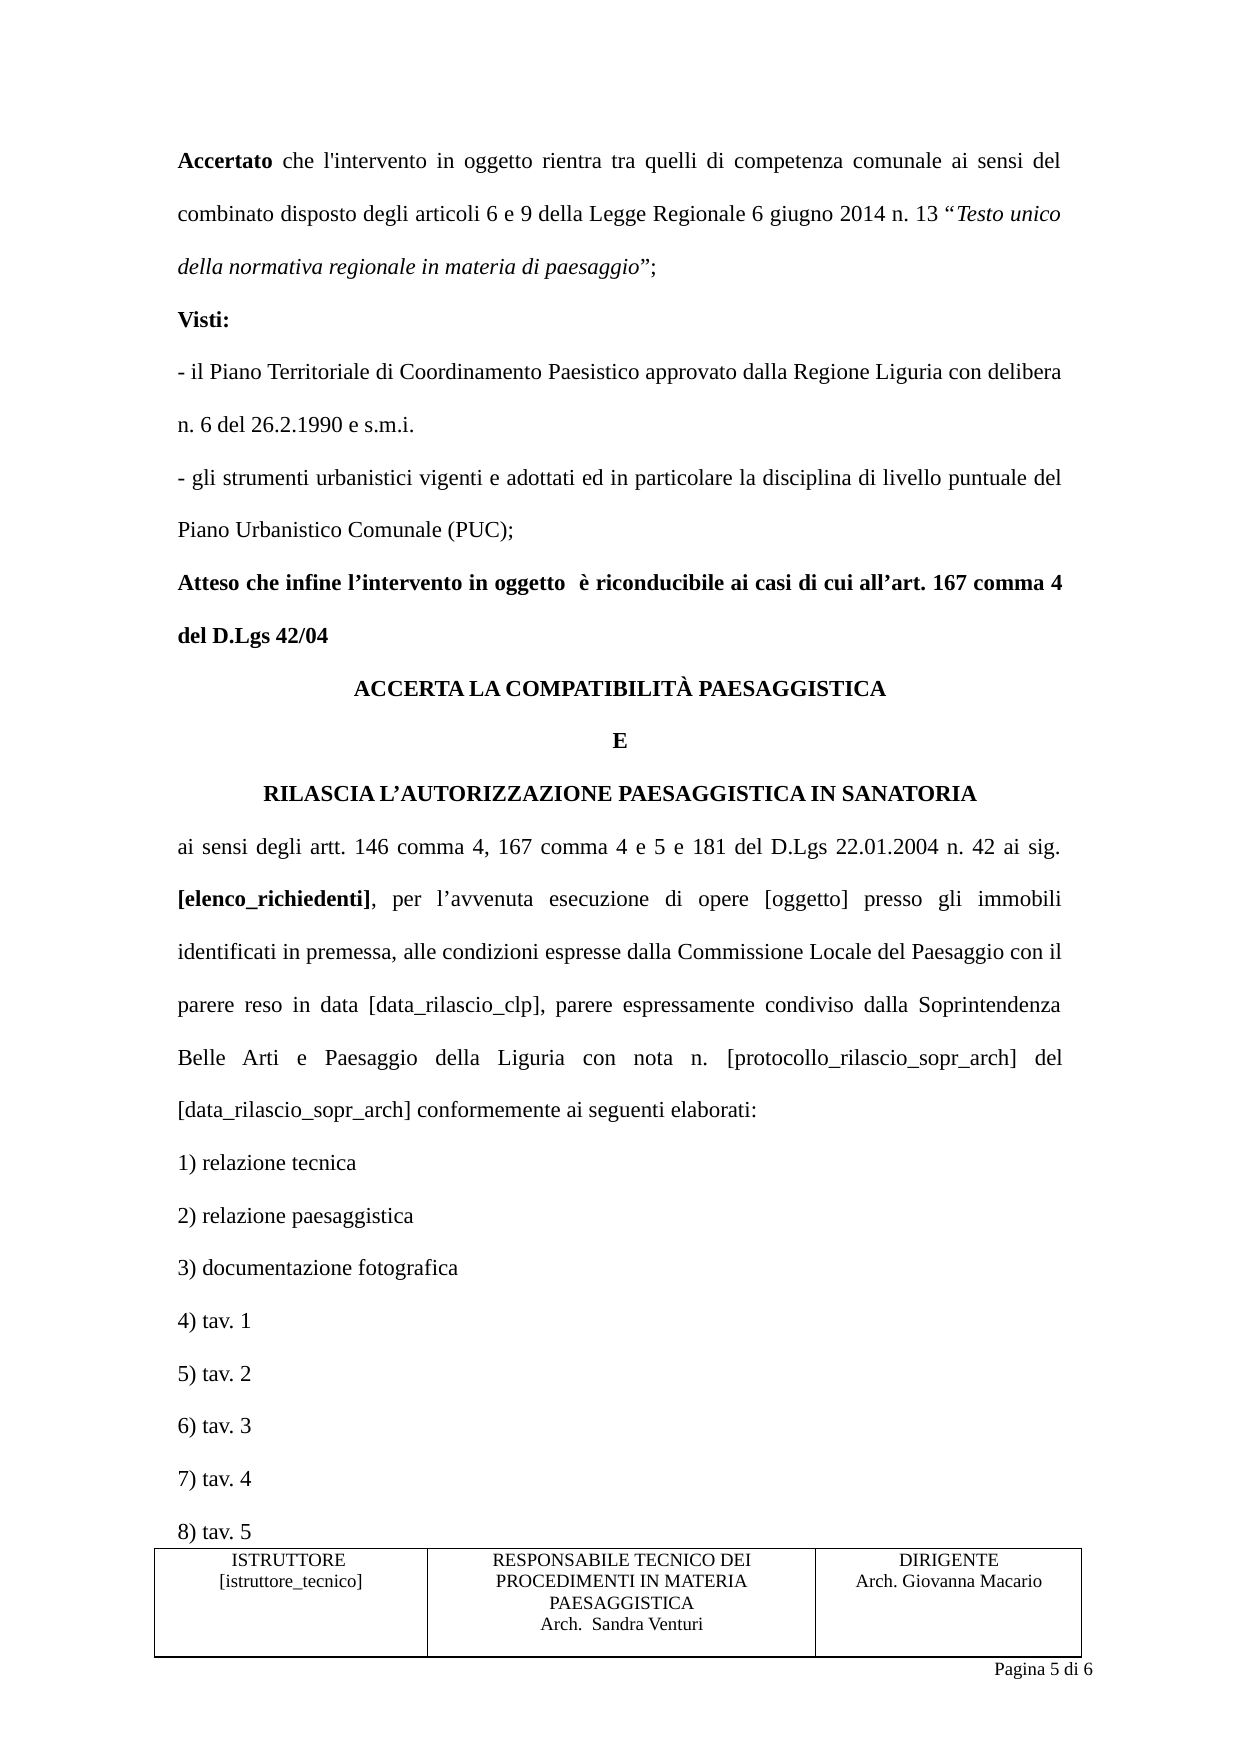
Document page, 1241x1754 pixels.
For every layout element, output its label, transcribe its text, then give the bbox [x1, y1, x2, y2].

text - gli strumenti urbanistici vigenti e adottati ed in particolare la disciplina di livello puntuale del Piano Urbanistico Comunale (PUC); [177, 464, 1063, 543]
text 3) documentazione fotografica [177, 1254, 1063, 1281]
text 4) tav. 1 [177, 1307, 1063, 1333]
text 1) relazione tecnica [177, 1149, 1063, 1175]
text Accertato che l'intervento in oggetto rientra tra quelli di competenza comunale ai sensi del combinato disposto degli articoli 6 e 9 della Legge Regionale 6 giugno 2014 n. 13 “Testo unico della normativa regionale in materia di paesaggio”; [177, 148, 1063, 279]
text 5) tav. 2 [177, 1360, 1063, 1386]
text Atteso che infine l’intervento in oggetto è riconducibile ai casi di cui all’art. 167 comma 4 del D.Lgs 42/04 [177, 569, 1063, 648]
text - il Piano Territoriale di Coordinamento Paesistico approvato dalla Regione Liguria con delibera n. 6 del 26.2.1990 e s.m.i. [177, 358, 1063, 437]
text 8) tav. 5 [177, 1518, 1063, 1544]
text 6) tav. 3 [177, 1413, 1063, 1439]
text 7) tav. 4 [177, 1465, 1063, 1492]
text E [177, 727, 1063, 754]
text 2) relazione paesaggistica [177, 1202, 1063, 1228]
text Visti: [177, 306, 1063, 332]
text RILASCIA L’AUTORIZZAZIONE PAESAGGISTICA IN SANATORIA [177, 780, 1063, 806]
text ACCERTA LA COMPATIBILITÀ PAESAGGISTICA [177, 675, 1063, 701]
text ai sensi degli artt. 146 comma 4, 167 comma 4 e 5 e 181 del D.Lgs 22.01.2004 n. 42 ai sig. [elenco_richiedenti], per l’avvenuta esecuzione di opere [oggetto] presso gli immobili identificati in premessa, alle condizioni espresse dalla Commissione Locale del Paesaggio con il parere reso in data [data_rilascio_clp], parere espressamente condiviso dalla Soprintendenza Belle Arti e Paesaggio della Liguria con nota n. [protocollo_rilascio_sopr_arch] del [data_rilascio_sopr_arch] conformemente ai seguenti elaborati: [177, 833, 1063, 1123]
